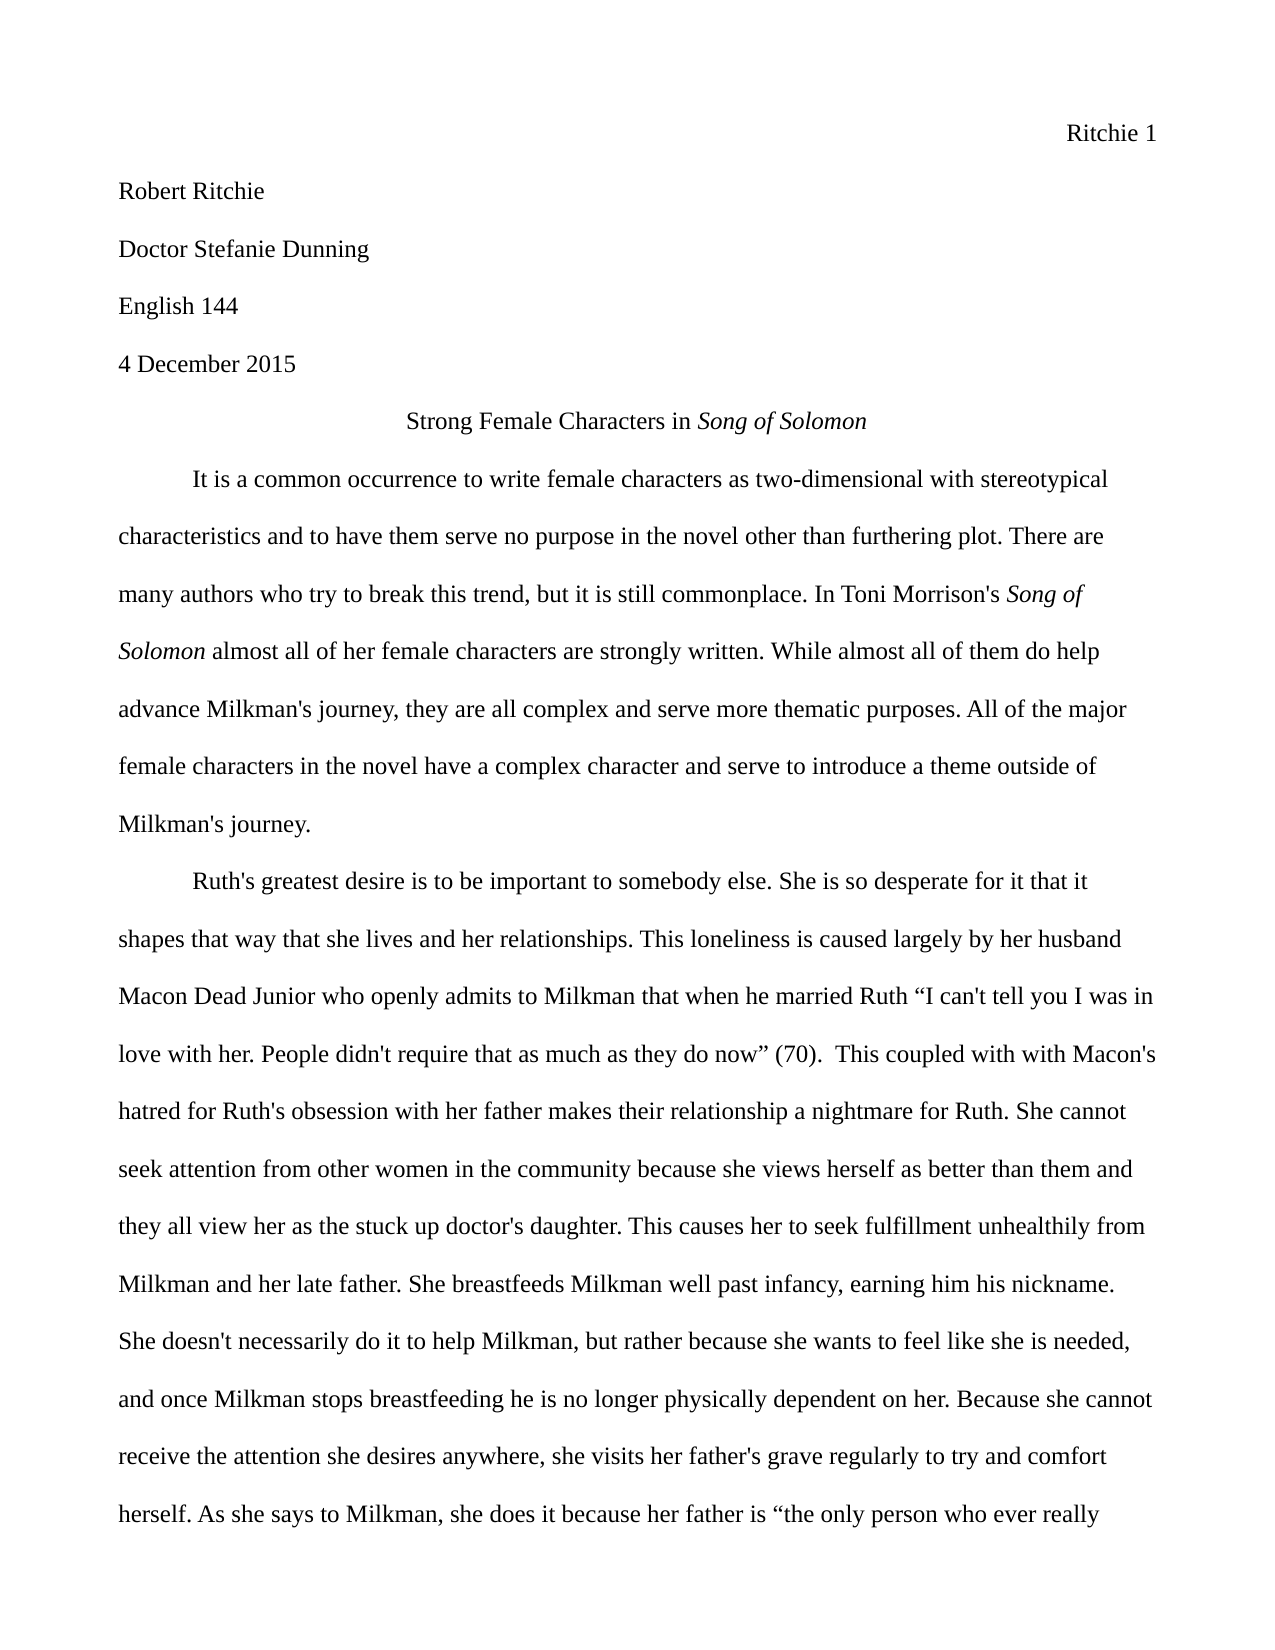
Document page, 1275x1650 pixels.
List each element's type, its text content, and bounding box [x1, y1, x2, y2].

text English 144 [118, 291, 1157, 320]
text 4 December 2015 [118, 349, 1157, 378]
text Doctor Stefanie Dunning [118, 234, 1157, 263]
text Robert Ritchie [118, 176, 1157, 205]
text It is a common occurrence to write female characters as two-dimensional with stereotypical characteristics and to have them serve no purpose in the novel other than furthering plot. There are many authors who try to break this trend, but it is still commonplace. In Toni Morrison's Song of Solomon almost all of her female characters are strongly written. While almost all of them do help advance Milkman's journey, they are all complex and serve more thematic purposes. All of the major female characters in the novel have a complex character and serve to introduce a theme outside of Milkman's journey. [118, 464, 1157, 838]
text Ruth's greatest desire is to be important to somebody else. She is so desperate for it that it shapes that way that she lives and her relationships. This loneliness is caused largely by her husband Macon Dead Junior who openly admits to Milkman that when he married Ruth “I can't tell you I was in love with her. People didn't require that as much as they do now” (70). This coupled with with Macon's hatred for Ruth's obsession with her father makes their relationship a nightmare for Ruth. She cannot seek attention from other women in the community because she views herself as better than them and they all view her as the stuck up doctor's daughter. This causes her to seek fulfillment unhealthily from Milkman and her late father. She breastfeeds Milkman well past infancy, earning him his nickname. She doesn't necessarily do it to help Milkman, but rather because she wants to feel like she is needed, and once Milkman stops breastfeeding he is no longer physically dependent on her. Because she cannot receive the attention she desires anywhere, she visits her father's grave regularly to try and comfort herself. As she says to Milkman, she does it because her father is “the only person who ever really [118, 866, 1157, 1528]
text Strong Female Characters in Song of Solomon [118, 406, 1157, 435]
